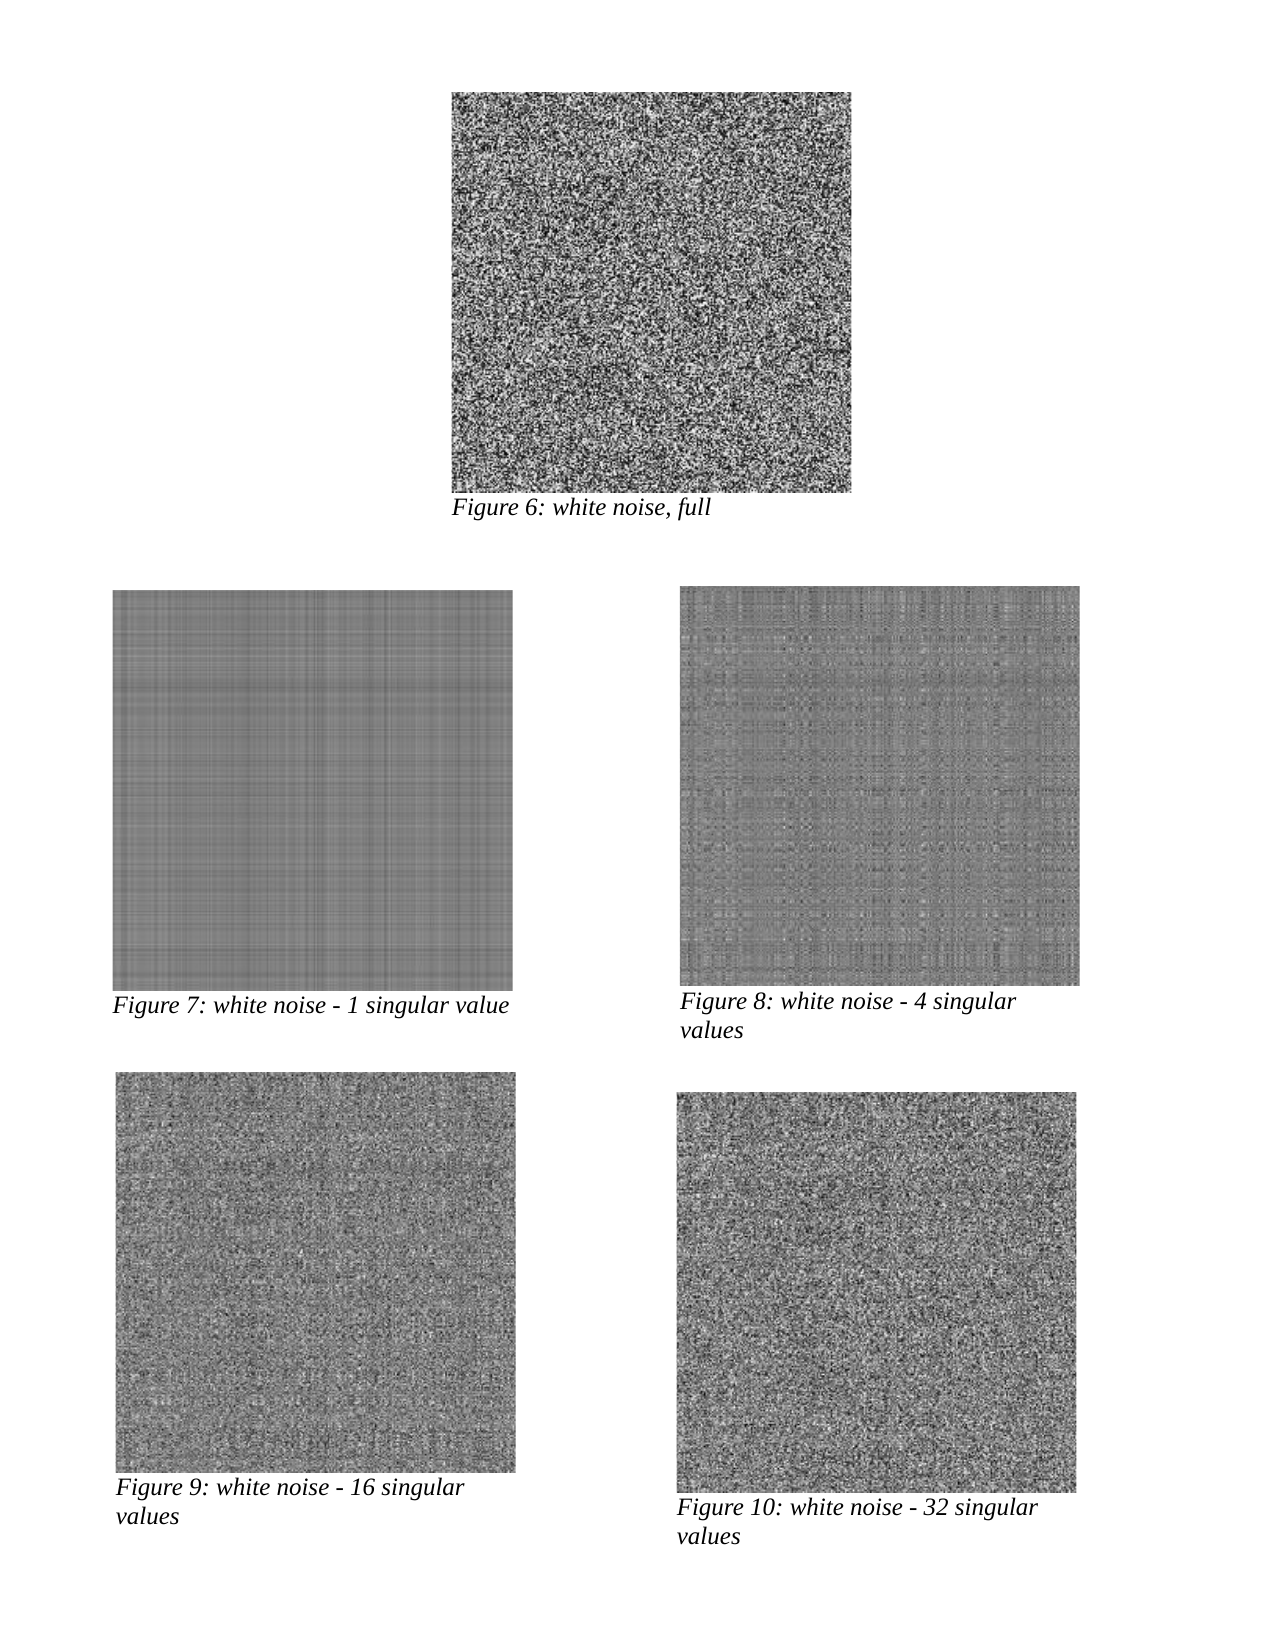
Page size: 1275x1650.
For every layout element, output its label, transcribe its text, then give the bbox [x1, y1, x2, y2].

text Figure 10: white noise - 32 singular values [677, 1493, 1077, 1550]
text Figure 9: white noise - 16 singular values [116, 1473, 516, 1530]
text Figure 6: white noise, full [452, 493, 852, 521]
picture [679, 586, 1080, 986]
text Figure 8: white noise - 4 singular values [680, 986, 1080, 1043]
picture [112, 590, 513, 991]
picture [676, 1092, 1077, 1493]
text Figure 7: white noise - 1 singular value [112, 991, 512, 1019]
picture [115, 1072, 516, 1473]
picture [451, 92, 852, 493]
